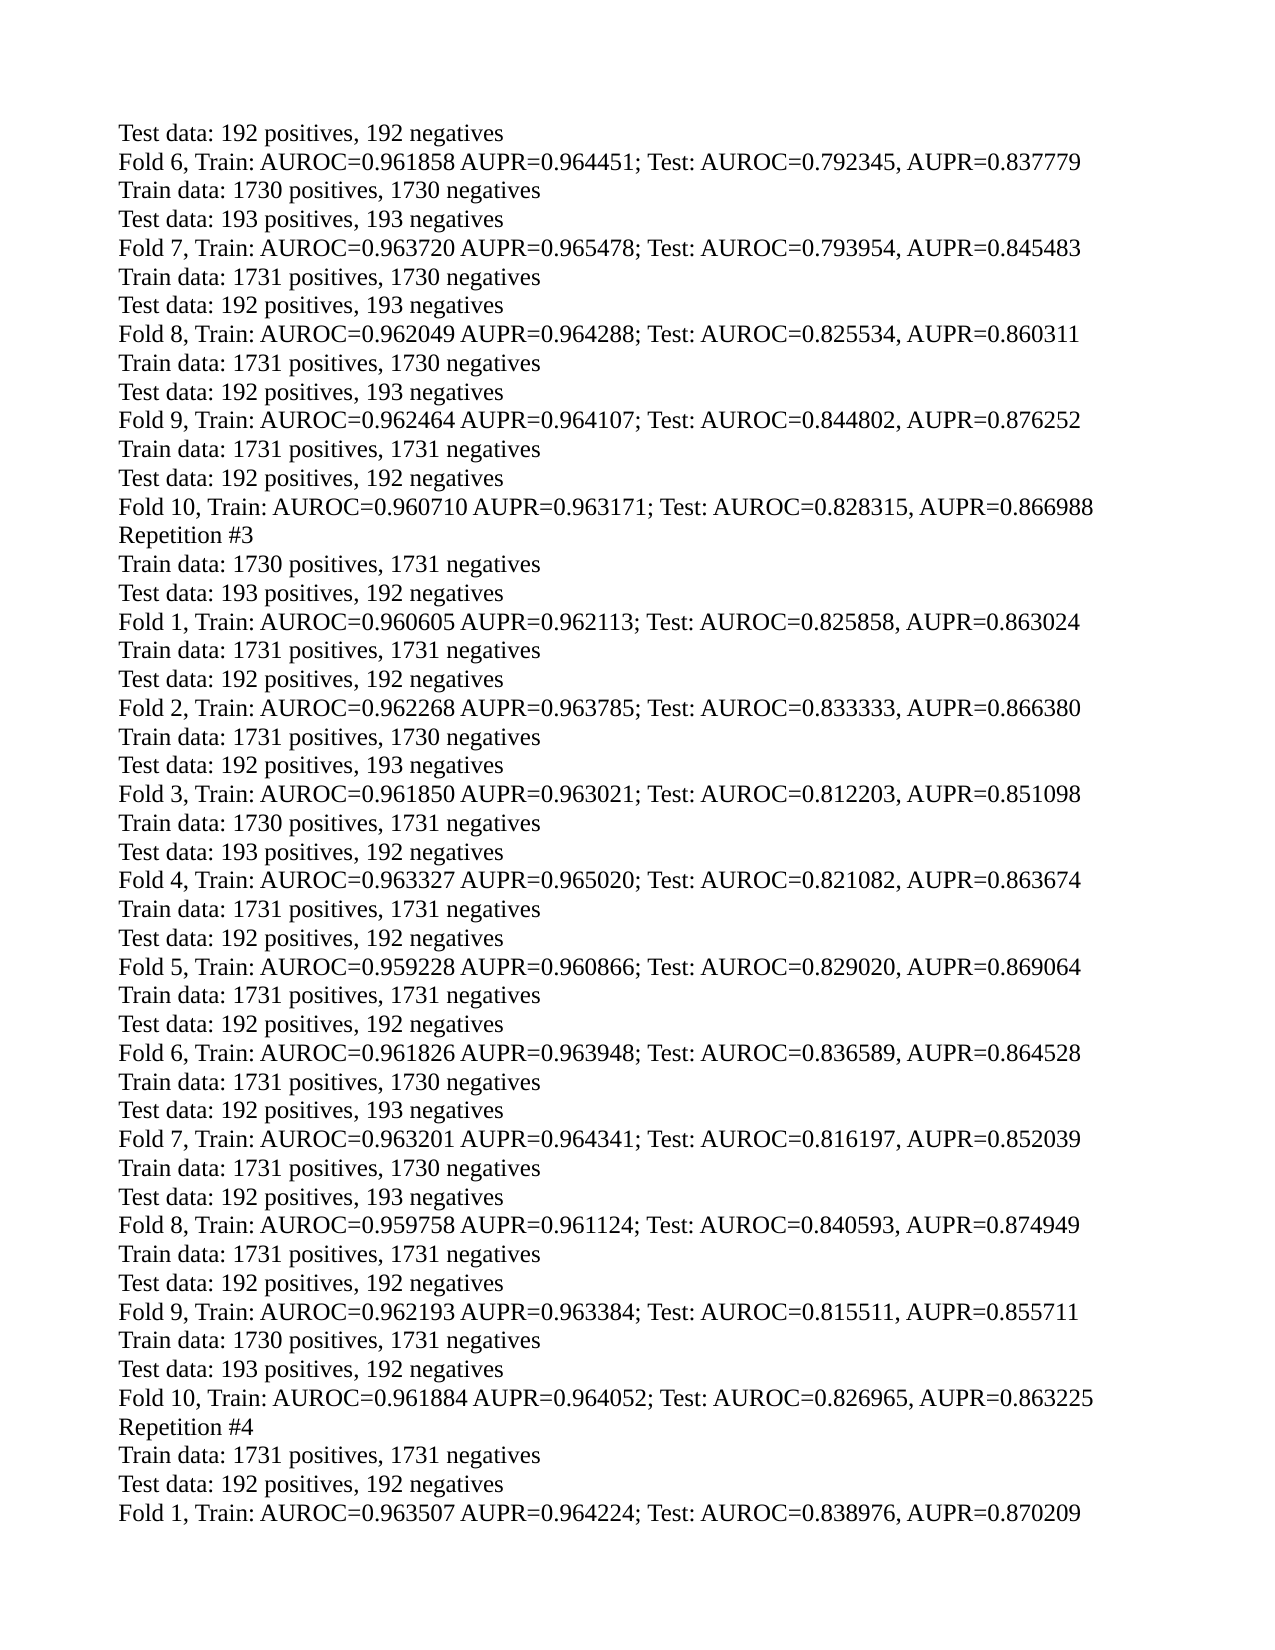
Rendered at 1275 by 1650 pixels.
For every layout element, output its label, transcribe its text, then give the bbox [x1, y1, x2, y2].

text Fold 10, Train: AUROC=0.961884 AUPR=0.964052; Test: AUROC=0.826965, AUPR=0.863225 [118, 1383, 1157, 1412]
text Test data: 192 positives, 192 negatives [118, 1268, 1157, 1297]
text Fold 3, Train: AUROC=0.961850 AUPR=0.963021; Test: AUROC=0.812203, AUPR=0.851098 [118, 779, 1157, 808]
text Train data: 1731 positives, 1731 negatives [118, 636, 1157, 664]
text Train data: 1731 positives, 1730 negatives [118, 1153, 1157, 1182]
text Test data: 192 positives, 192 negatives [118, 1469, 1157, 1498]
text Test data: 192 positives, 193 negatives [118, 1182, 1157, 1211]
text Test data: 193 positives, 192 negatives [118, 1354, 1157, 1383]
text Test data: 192 positives, 192 negatives [118, 118, 1157, 147]
text Fold 10, Train: AUROC=0.960710 AUPR=0.963171; Test: AUROC=0.828315, AUPR=0.866988 [118, 492, 1157, 521]
text Fold 9, Train: AUROC=0.962193 AUPR=0.963384; Test: AUROC=0.815511, AUPR=0.855711 [118, 1297, 1157, 1326]
text Fold 9, Train: AUROC=0.962464 AUPR=0.964107; Test: AUROC=0.844802, AUPR=0.876252 [118, 406, 1157, 434]
text Train data: 1731 positives, 1730 negatives [118, 722, 1157, 751]
text Fold 7, Train: AUROC=0.963720 AUPR=0.965478; Test: AUROC=0.793954, AUPR=0.845483 [118, 233, 1157, 262]
text Fold 4, Train: AUROC=0.963327 AUPR=0.965020; Test: AUROC=0.821082, AUPR=0.863674 [118, 866, 1157, 894]
text Train data: 1731 positives, 1731 negatives [118, 981, 1157, 1009]
text Repetition #4 [118, 1412, 1157, 1441]
text Fold 6, Train: AUROC=0.961826 AUPR=0.963948; Test: AUROC=0.836589, AUPR=0.864528 [118, 1038, 1157, 1067]
text Fold 2, Train: AUROC=0.962268 AUPR=0.963785; Test: AUROC=0.833333, AUPR=0.866380 [118, 693, 1157, 722]
text Test data: 192 positives, 192 negatives [118, 1009, 1157, 1038]
text Fold 1, Train: AUROC=0.960605 AUPR=0.962113; Test: AUROC=0.825858, AUPR=0.863024 [118, 607, 1157, 636]
text Test data: 192 positives, 192 negatives [118, 923, 1157, 952]
text Test data: 192 positives, 193 negatives [118, 291, 1157, 319]
text Train data: 1731 positives, 1731 negatives [118, 434, 1157, 463]
text Fold 6, Train: AUROC=0.961858 AUPR=0.964451; Test: AUROC=0.792345, AUPR=0.837779 [118, 147, 1157, 176]
text Fold 5, Train: AUROC=0.959228 AUPR=0.960866; Test: AUROC=0.829020, AUPR=0.869064 [118, 952, 1157, 981]
text Test data: 192 positives, 193 negatives [118, 1096, 1157, 1124]
text Fold 1, Train: AUROC=0.963507 AUPR=0.964224; Test: AUROC=0.838976, AUPR=0.870209 [118, 1498, 1157, 1527]
text Train data: 1730 positives, 1731 negatives [118, 808, 1157, 837]
text Fold 8, Train: AUROC=0.959758 AUPR=0.961124; Test: AUROC=0.840593, AUPR=0.874949 [118, 1211, 1157, 1239]
text Test data: 193 positives, 193 negatives [118, 204, 1157, 233]
text Train data: 1731 positives, 1731 negatives [118, 1239, 1157, 1268]
text Train data: 1731 positives, 1730 negatives [118, 1067, 1157, 1096]
text Train data: 1730 positives, 1730 negatives [118, 176, 1157, 204]
text Test data: 192 positives, 192 negatives [118, 664, 1157, 693]
text Train data: 1730 positives, 1731 negatives [118, 549, 1157, 578]
text Test data: 192 positives, 192 negatives [118, 463, 1157, 492]
text Train data: 1731 positives, 1731 negatives [118, 1441, 1157, 1469]
text Fold 8, Train: AUROC=0.962049 AUPR=0.964288; Test: AUROC=0.825534, AUPR=0.860311 [118, 319, 1157, 348]
text Repetition #3 [118, 521, 1157, 549]
text Train data: 1731 positives, 1730 negatives [118, 262, 1157, 291]
text Test data: 193 positives, 192 negatives [118, 578, 1157, 607]
text Train data: 1730 positives, 1731 negatives [118, 1326, 1157, 1354]
text Train data: 1731 positives, 1730 negatives [118, 348, 1157, 377]
text Fold 7, Train: AUROC=0.963201 AUPR=0.964341; Test: AUROC=0.816197, AUPR=0.852039 [118, 1124, 1157, 1153]
text Test data: 192 positives, 193 negatives [118, 377, 1157, 406]
text Test data: 193 positives, 192 negatives [118, 837, 1157, 866]
text Train data: 1731 positives, 1731 negatives [118, 894, 1157, 923]
text Test data: 192 positives, 193 negatives [118, 751, 1157, 779]
